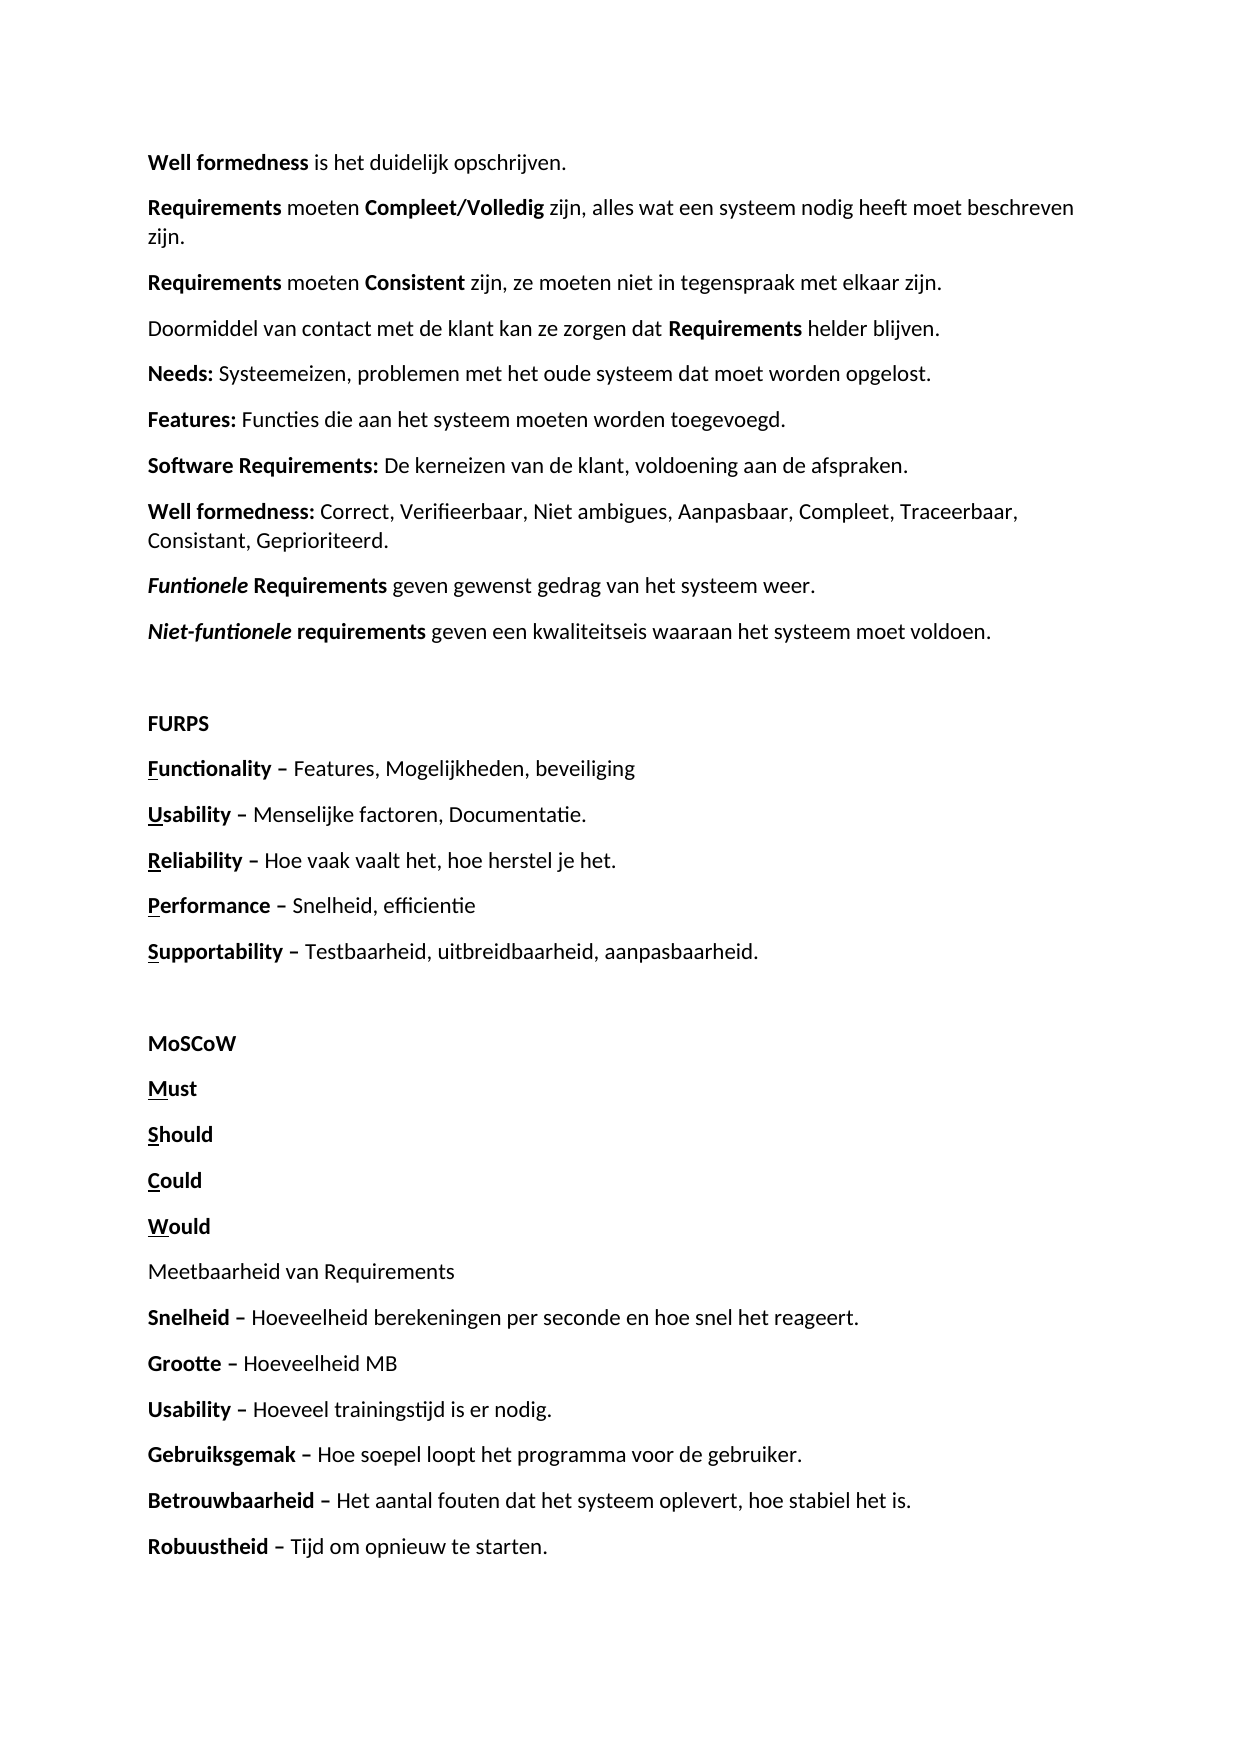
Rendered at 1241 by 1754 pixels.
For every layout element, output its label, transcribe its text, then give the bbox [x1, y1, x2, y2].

text Reliability – Hoe vaak vaalt het, hoe herstel je het. [148, 846, 1093, 874]
text Should [148, 1120, 1093, 1148]
text Grootte – Hoeveelheid MB [148, 1349, 1093, 1377]
text Well formedness: Correct, Verifieerbaar, Niet ambigues, Aanpasbaar, Compleet, Traceerbaar, Consistant, Geprioriteerd. [148, 497, 1093, 554]
text Usability – Hoeveel trainingstijd is er nodig. [148, 1395, 1093, 1423]
text Performance – Snelheid, efficientie [148, 892, 1093, 920]
text Usability – Menselijke factoren, Documentatie. [148, 800, 1093, 828]
text Supportability – Testbaarheid, uitbreidbaarheid, aanpasbaarheid. [148, 937, 1093, 965]
text Features: Functies die aan het systeem moeten worden toegevoegd. [148, 405, 1093, 433]
text Well formedness is het duidelijk opschrijven. [148, 148, 1093, 176]
text Requirements moeten Compleet/Volledig zijn, alles wat een systeem nodig heeft moet beschreven zijn. [148, 193, 1093, 250]
text Niet-funtionele requirements geven een kwaliteitseis waaraan het systeem moet voldoen. [148, 617, 1093, 645]
text Must [148, 1074, 1093, 1103]
text Meetbaarheid van Requirements [148, 1257, 1093, 1286]
text Snelheid – Hoeveelheid berekeningen per seconde en hoe snel het reageert. [148, 1303, 1093, 1331]
text MoSCoW [148, 1029, 1093, 1057]
text Would [148, 1212, 1093, 1240]
text Doormiddel van contact met de klant kan ze zorgen dat Requirements helder blijven. [148, 314, 1093, 342]
text Functionality – Features, Mogelijkheden, beveiliging [148, 754, 1093, 782]
text Could [148, 1166, 1093, 1194]
text Gebruiksgemak – Hoe soepel loopt het programma voor de gebruiker. [148, 1440, 1093, 1468]
text Betrouwbaarheid – Het aantal fouten dat het systeem oplevert, hoe stabiel het is. [148, 1486, 1093, 1514]
text Robuustheid – Tijd om opnieuw te starten. [148, 1532, 1093, 1560]
text Software Requirements: De kerneizen van de klant, voldoening aan de afspraken. [148, 451, 1093, 479]
text Funtionele Requirements geven gewenst gedrag van het systeem weer. [148, 572, 1093, 599]
text Needs: Systeemeizen, problemen met het oude systeem dat moet worden opgelost. [148, 359, 1093, 388]
text Requirements moeten Consistent zijn, ze moeten niet in tegenspraak met elkaar zijn. [148, 268, 1093, 296]
text FURPS [148, 709, 1093, 737]
